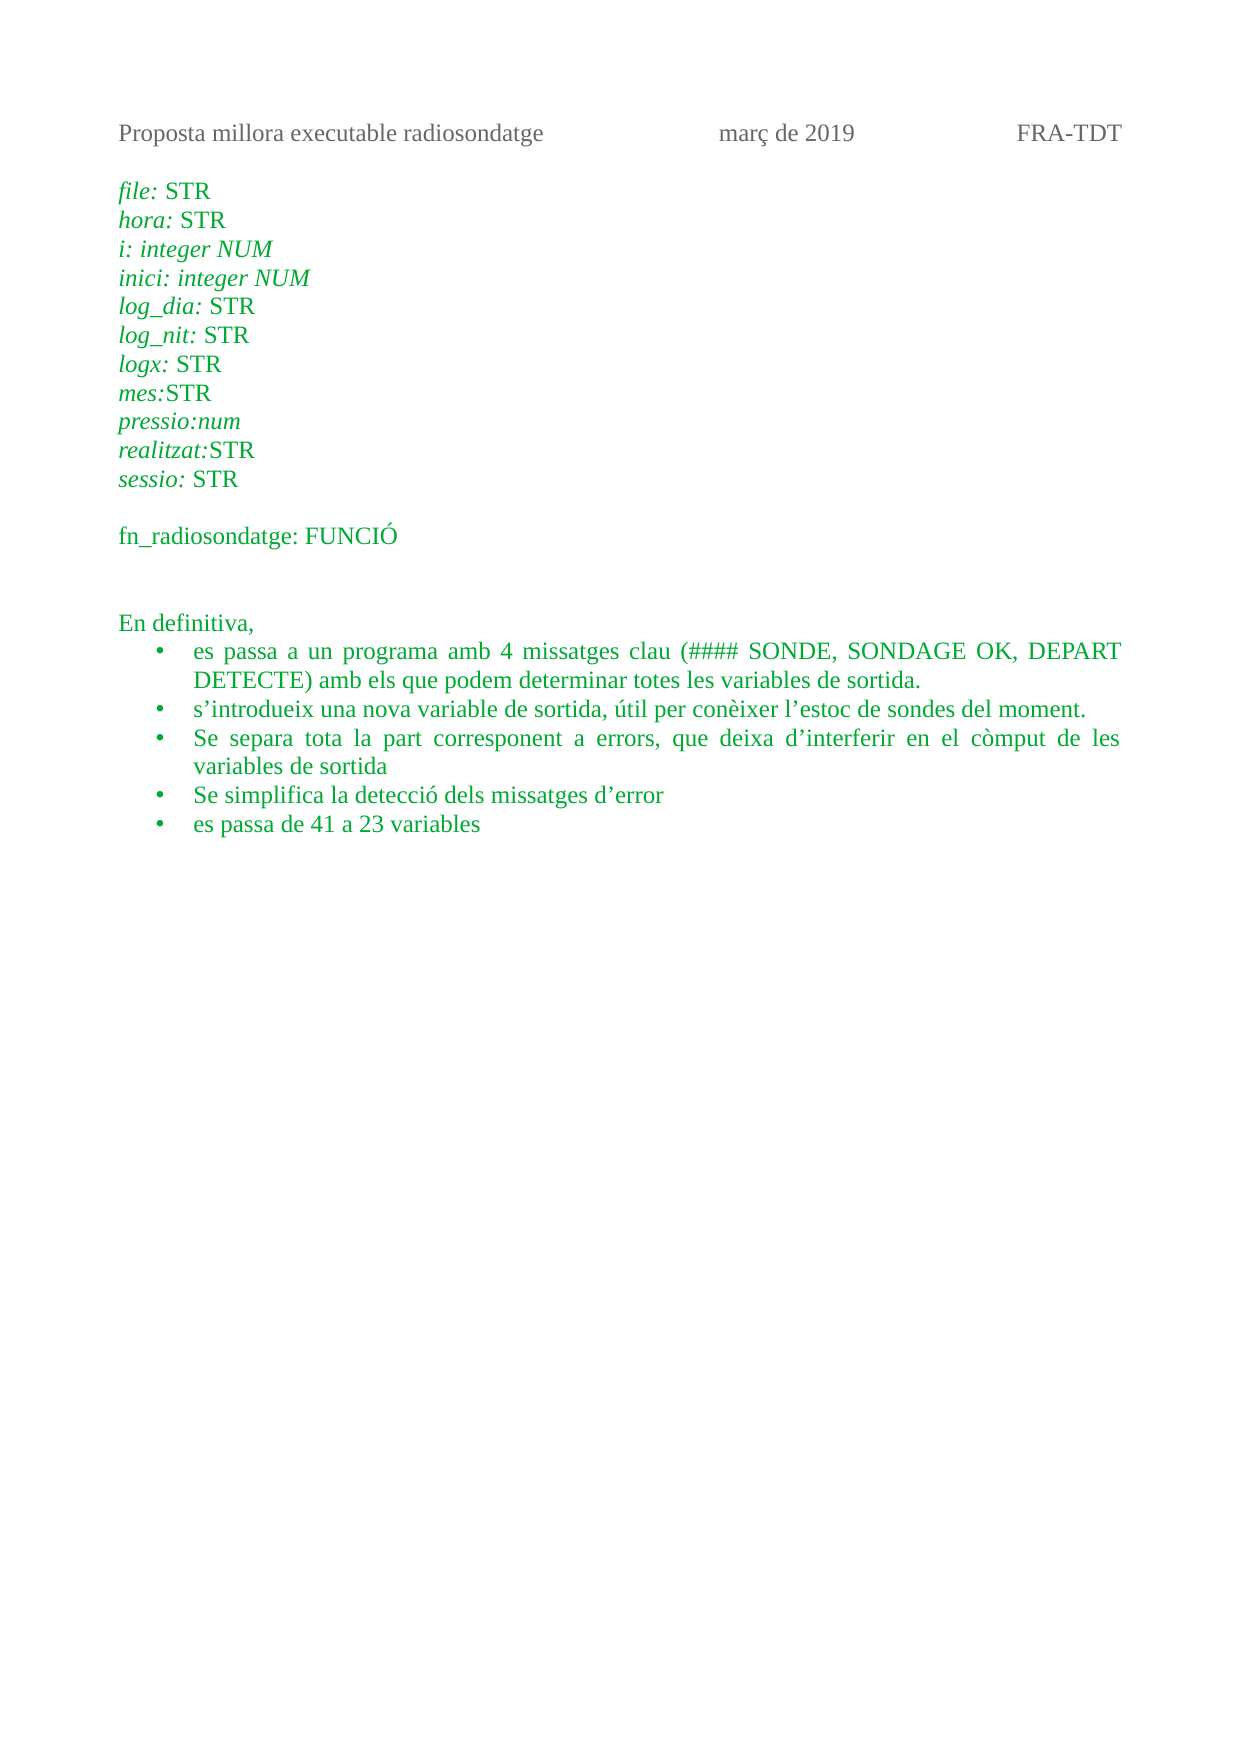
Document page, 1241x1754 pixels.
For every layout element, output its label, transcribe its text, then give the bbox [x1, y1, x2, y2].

text logx: STR [118, 349, 1122, 378]
text file: STR [118, 176, 1122, 205]
text realitzat:STR [118, 435, 1122, 464]
list es passa a un programa amb 4 missatges clau (#### SONDE, SONDAGE OK, DEPART DETECTE) amb els que podem determinar totes les variables de sortida. [156, 636, 1122, 694]
list es passa de 41 a 23 variables [156, 809, 1122, 838]
text log_dia: STR [118, 291, 1122, 320]
text En definitiva, [118, 608, 1122, 636]
list Se simplifica la detecció dels missatges d’error [156, 780, 1122, 809]
text i: integer NUM [118, 234, 1122, 263]
text sessio: STR [118, 464, 1122, 493]
list s’introdueix una nova variable de sortida, útil per conèixer l’estoc de sondes del moment. [156, 694, 1122, 723]
text pressio:num [118, 406, 1122, 435]
text mes:STR [118, 378, 1122, 406]
text hora: STR [118, 205, 1122, 234]
text inici: integer NUM [118, 263, 1122, 291]
text log_nit: STR [118, 320, 1122, 349]
text fn_radiosondatge: FUNCIÓ [118, 521, 1122, 550]
list Se separa tota la part corresponent a errors, que deixa d’interferir en el còmput de les variables de sortida [156, 723, 1122, 780]
